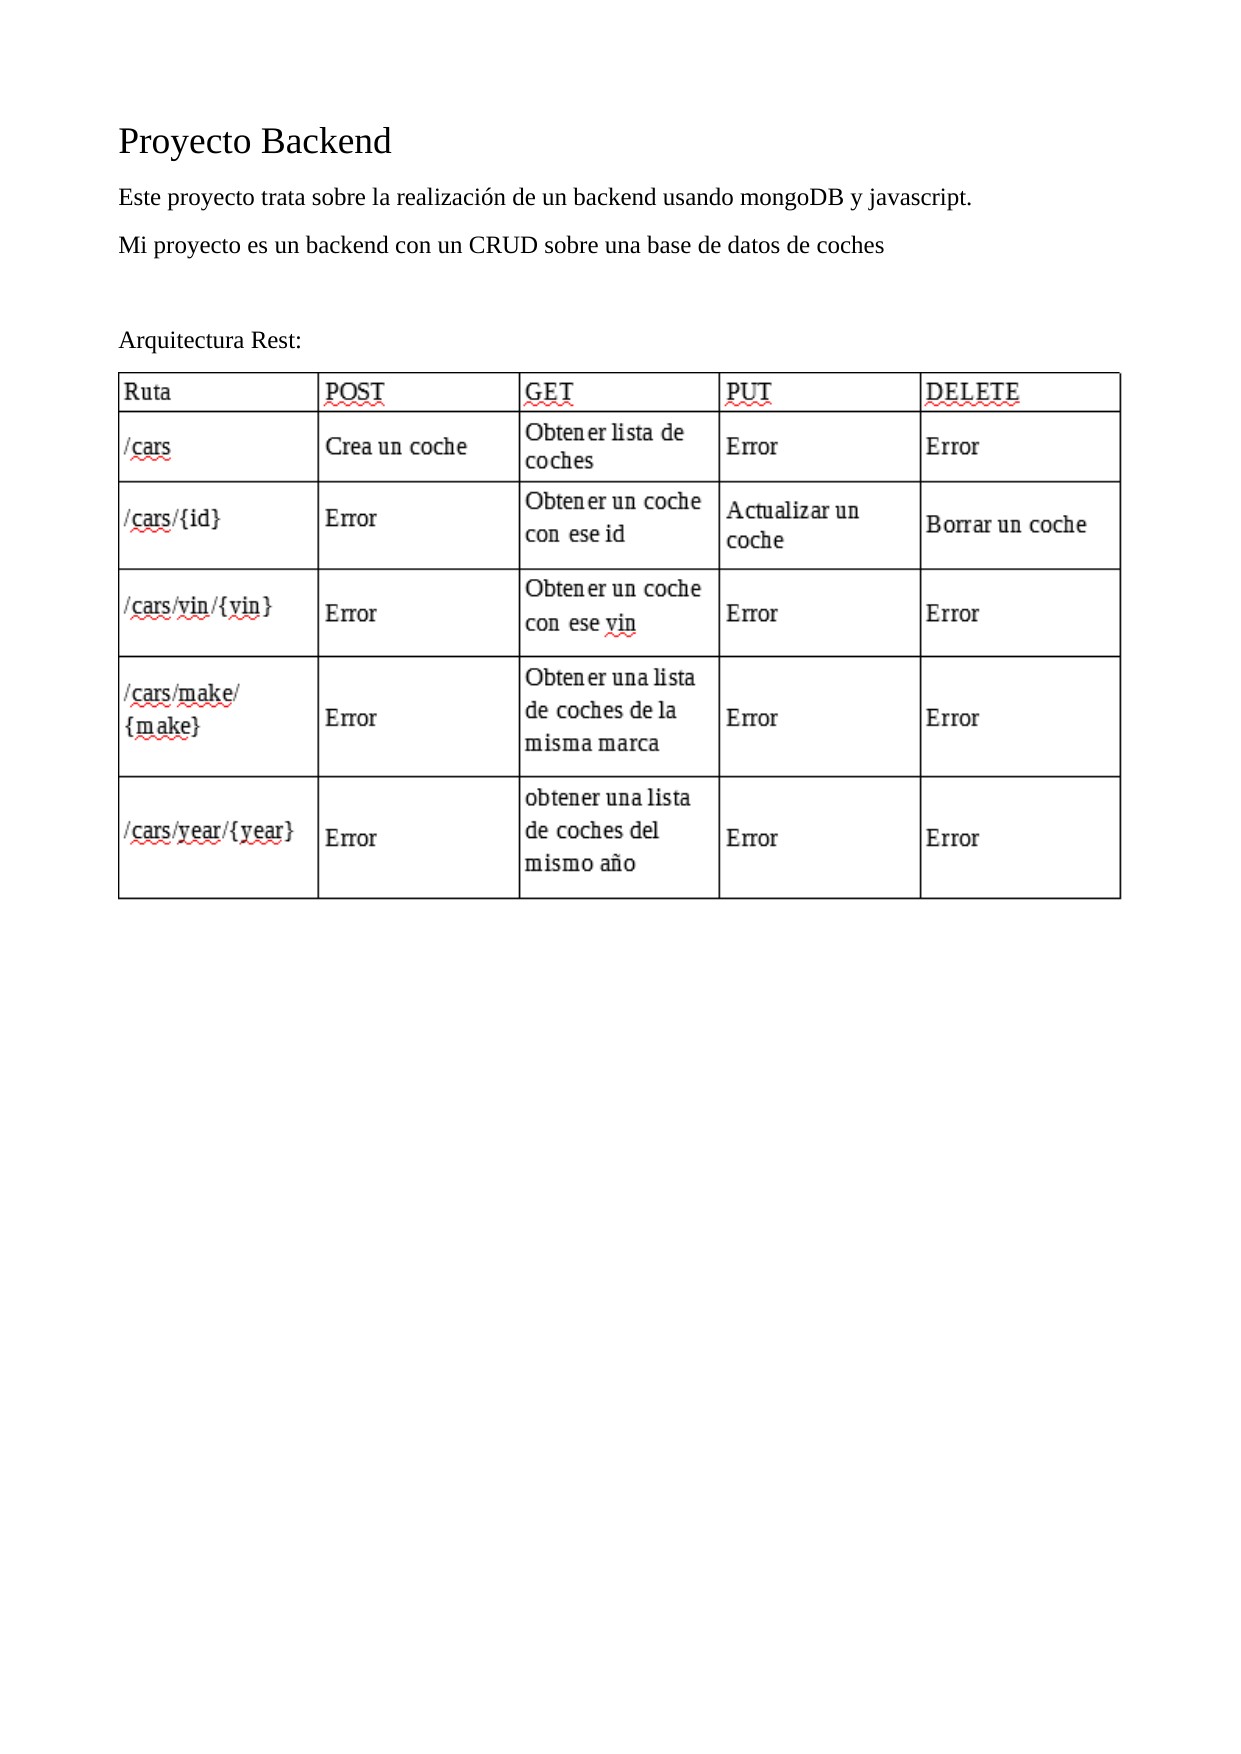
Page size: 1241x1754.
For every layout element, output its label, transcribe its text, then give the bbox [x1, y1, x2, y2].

picture [118, 372, 1123, 901]
text Mi proyecto es un backend con un CRUD sobre una base de datos de coches [118, 230, 1122, 259]
text Este proyecto trata sobre la realización de un backend usando mongoDB y javascript. [118, 182, 1122, 211]
text Arquitectura Rest: [118, 325, 1122, 354]
text Proyecto Backend [118, 118, 1122, 161]
